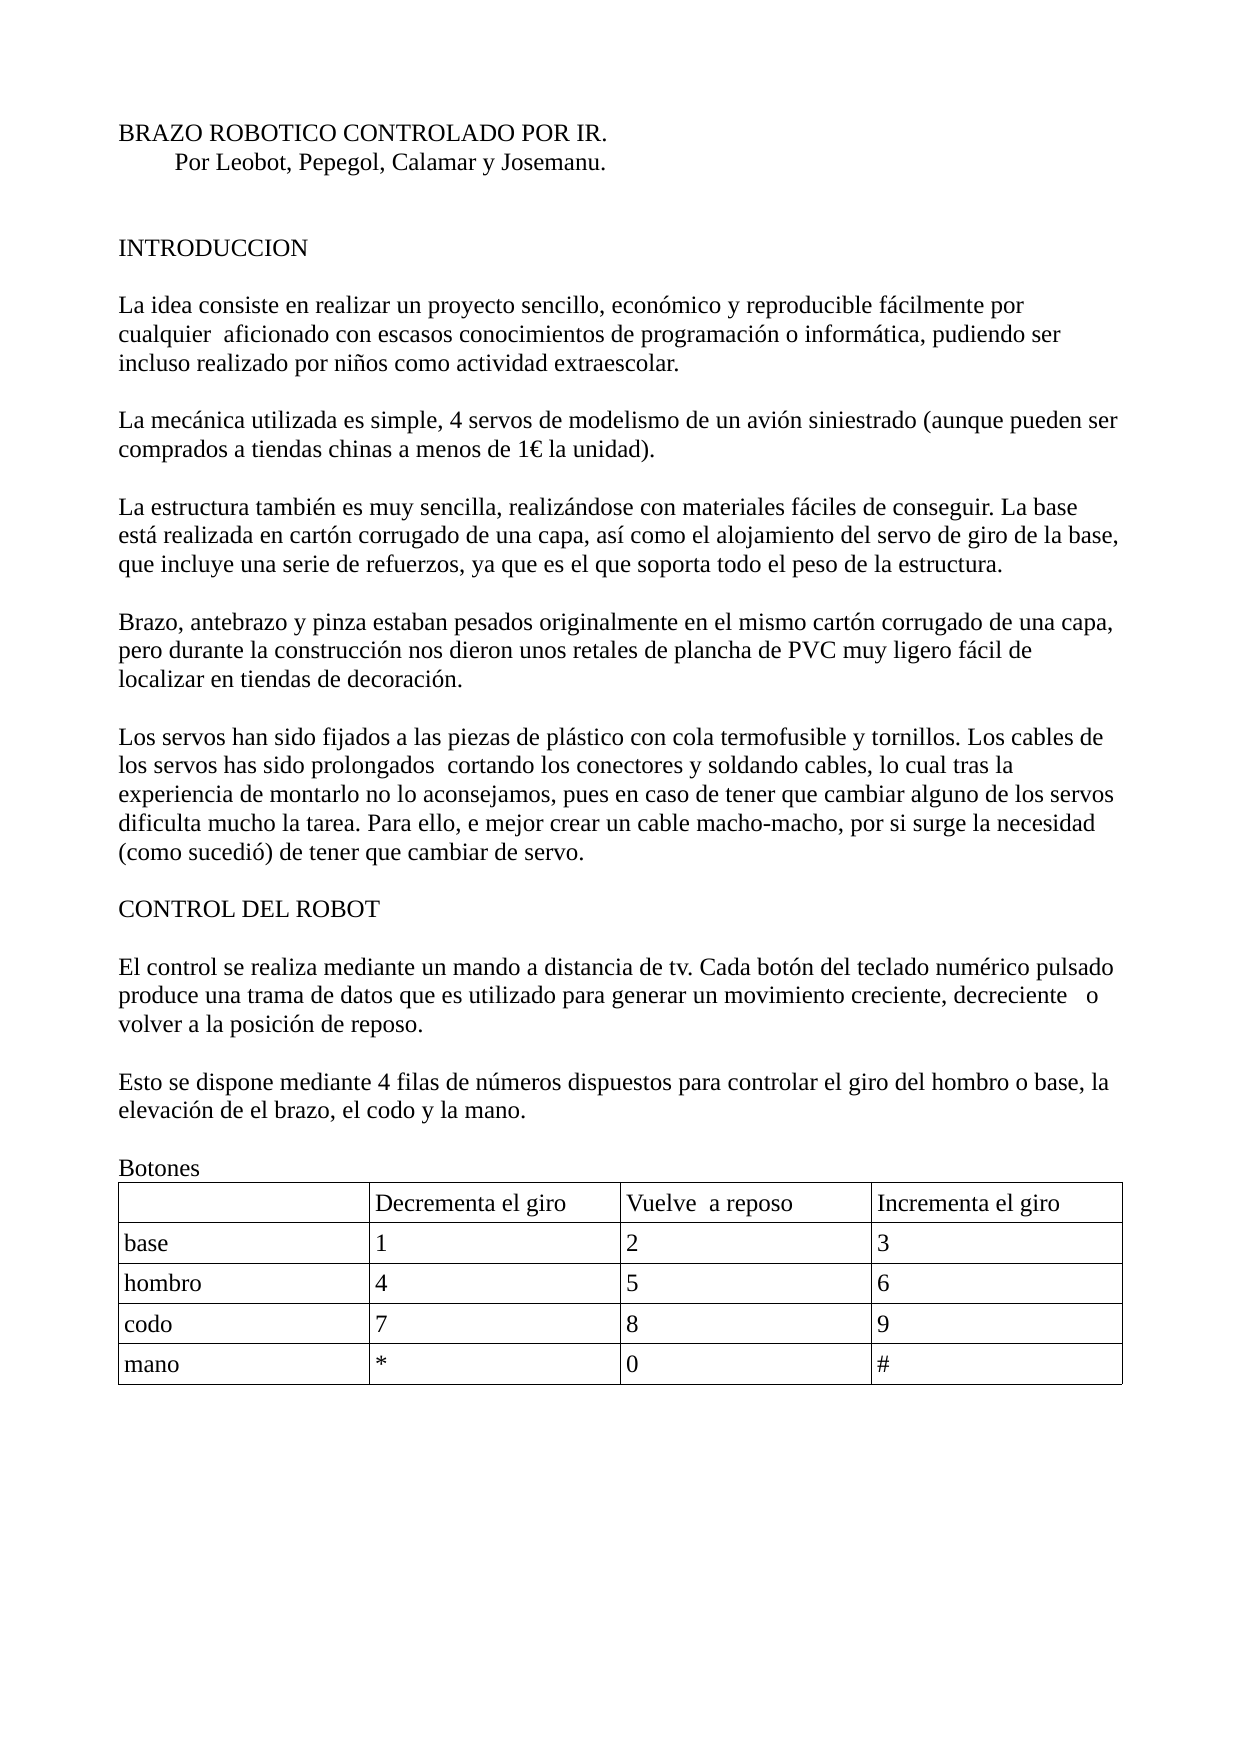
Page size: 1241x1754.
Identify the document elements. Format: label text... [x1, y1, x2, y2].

text La mecánica utilizada es simple, 4 servos de modelismo de un avión siniestrado (aunque pueden ser comprados a tiendas chinas a menos de 1€ la unidad). [118, 406, 1122, 463]
table_cell 2 [621, 1223, 871, 1262]
table_cell base [119, 1223, 369, 1262]
table_cell * [370, 1344, 620, 1383]
text El control se realiza mediante un mando a distancia de tv. Cada botón del teclado numérico pulsado produce una trama de datos que es utilizado para generar un movimiento creciente, decreciente o volver a la posición de reposo. [118, 952, 1122, 1038]
table_cell 4 [370, 1264, 620, 1303]
text Los servos han sido fijados a las piezas de plástico con cola termofusible y tornillos. Los cables de los servos has sido prolongados cortando los conectores y soldando cables, lo cual tras la experiencia de montarlo no lo aconsejamos, pues en caso de tener que cambiar alguno de los servos dificulta mucho la tarea. Para ello, e mejor crear un cable macho-macho, por si surge la necesidad (como sucedió) de tener que cambiar de servo. [118, 722, 1122, 866]
text CONTROL DEL ROBOT [118, 894, 1122, 923]
table_header [119, 1183, 369, 1222]
text Esto se dispone mediante 4 filas de números dispuestos para controlar el giro del hombro o base, la elevación de el brazo, el codo y la mano. [118, 1067, 1122, 1124]
table_cell # [872, 1344, 1122, 1383]
text Por Leobot, Pepegol, Calamar y Josemanu. [118, 147, 1122, 176]
table_cell 3 [872, 1223, 1122, 1262]
table_header Decrementa el giro [370, 1183, 620, 1222]
table_cell 7 [370, 1304, 620, 1343]
text Botones [118, 1153, 1122, 1182]
table_cell mano [119, 1344, 369, 1383]
table_cell 9 [872, 1304, 1122, 1343]
table_header Incrementa el giro [872, 1183, 1122, 1222]
table_cell 5 [621, 1264, 871, 1303]
table_cell 1 [370, 1223, 620, 1262]
table_cell 6 [872, 1264, 1122, 1303]
text La idea consiste en realizar un proyecto sencillo, económico y reproducible fácilmente por cualquier aficionado con escasos conocimientos de programación o informática, pudiendo ser incluso realizado por niños como actividad extraescolar. [118, 291, 1122, 377]
table_cell hombro [119, 1264, 369, 1303]
table_cell 0 [621, 1344, 871, 1383]
text Brazo, antebrazo y pinza estaban pesados originalmente en el mismo cartón corrugado de una capa, pero durante la construcción nos dieron unos retales de plancha de PVC muy ligero fácil de localizar en tiendas de decoración. [118, 607, 1122, 693]
table_cell 8 [621, 1304, 871, 1343]
text BRAZO ROBOTICO CONTROLADO POR IR. [118, 118, 1122, 147]
table_cell codo [119, 1304, 369, 1343]
text INTRODUCCION [118, 233, 1122, 262]
text La estructura también es muy sencilla, realizándose con materiales fáciles de conseguir. La base está realizada en cartón corrugado de una capa, así como el alojamiento del servo de giro de la base, que incluye una serie de refuerzos, ya que es el que soporta todo el peso de la estructura. [118, 492, 1122, 578]
table_header Vuelve a reposo [621, 1183, 871, 1222]
